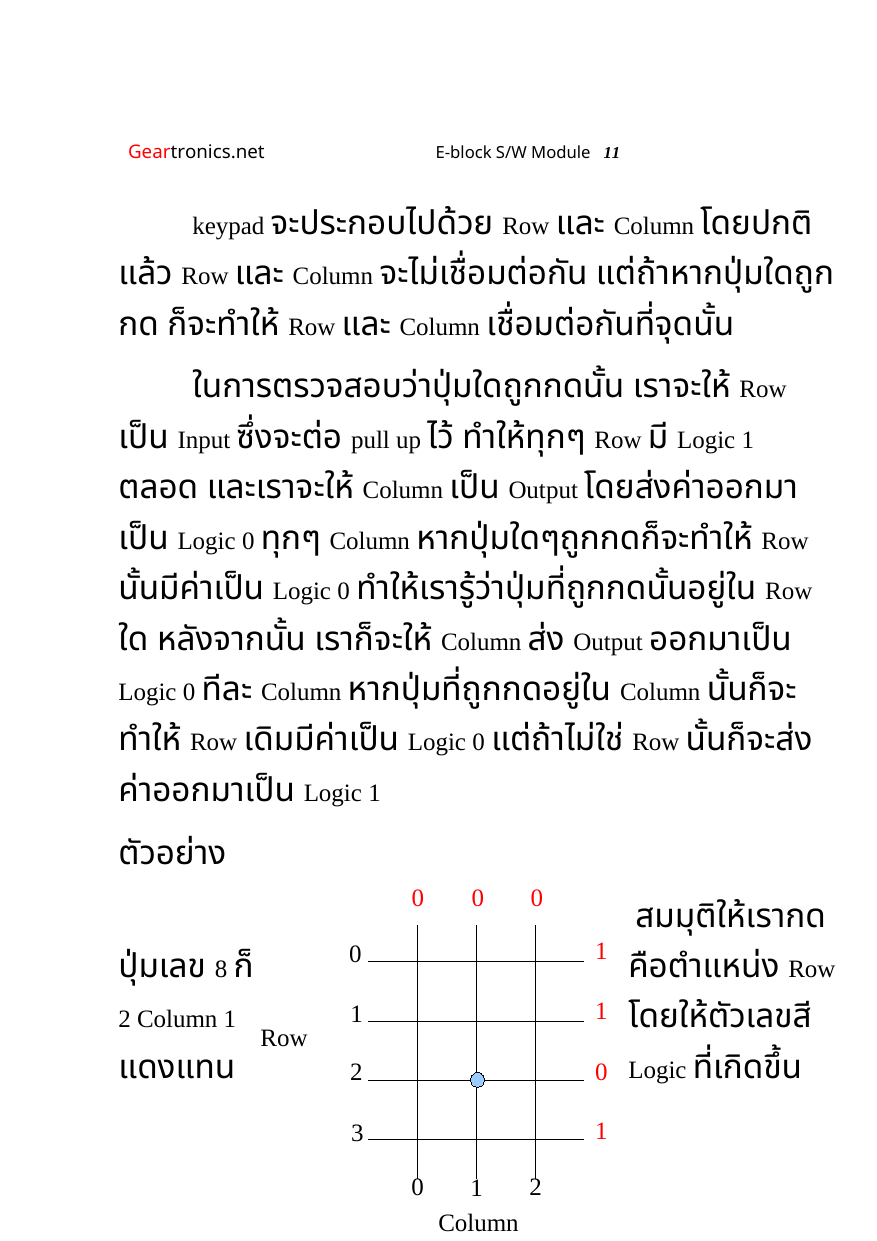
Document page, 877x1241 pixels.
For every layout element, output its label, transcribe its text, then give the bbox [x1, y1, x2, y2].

text ตัวอย่าง [118, 829, 837, 879]
text สมมุติให้เรากดปุ่มเลข 8 ก็คือตำแหน่ง Row 2 Column 1 โดยให้ตัวเลขสีแดงแทน Logic ที่เกิดขึ้น [118, 892, 837, 1093]
text keypad จะประกอบไปด้วย Row และ Column โดยปกติแล้ว Row และ Column จะไม่เชื่อมต่อกัน แต่ถ้าหากปุ่มใดถูกกด ก็จะทำให้ Row และ Column เชื่อมต่อกันที่จุดนั้น [118, 199, 837, 350]
text ในการตรวจสอบว่าปุ่มใดถูกกดนั้น เราจะให้ Row เป็น Input ซึ่งจะต่อ pull up ไว้ ทำให้ทุกๆ Row มี Logic 1 ตลอด และเราจะให้ Column เป็น Output โดยส่งค่าออกมาเป็น Logic 0 ทุกๆ Column หากปุ่มใดๆถูกกดก็จะทำให้ Row นั้นมีค่าเป็น Logic 0 ทำให้เรารู้ว่าปุ่มที่ถูกกดนั้นอยู่ใน Row ใด หลังจากนั้น เราก็จะให้ Column ส่ง Output ออกมาเป็น Logic 0 ทีละ Column หากปุ่มที่ถูกกดอยู่ใน Column นั้นก็จะทำให้ Row เดิมมีค่าเป็น Logic 0 แต่ถ้าไม่ใช่ Row นั้นก็จะส่งค่าออกมาเป็น Logic 1 [118, 362, 837, 816]
